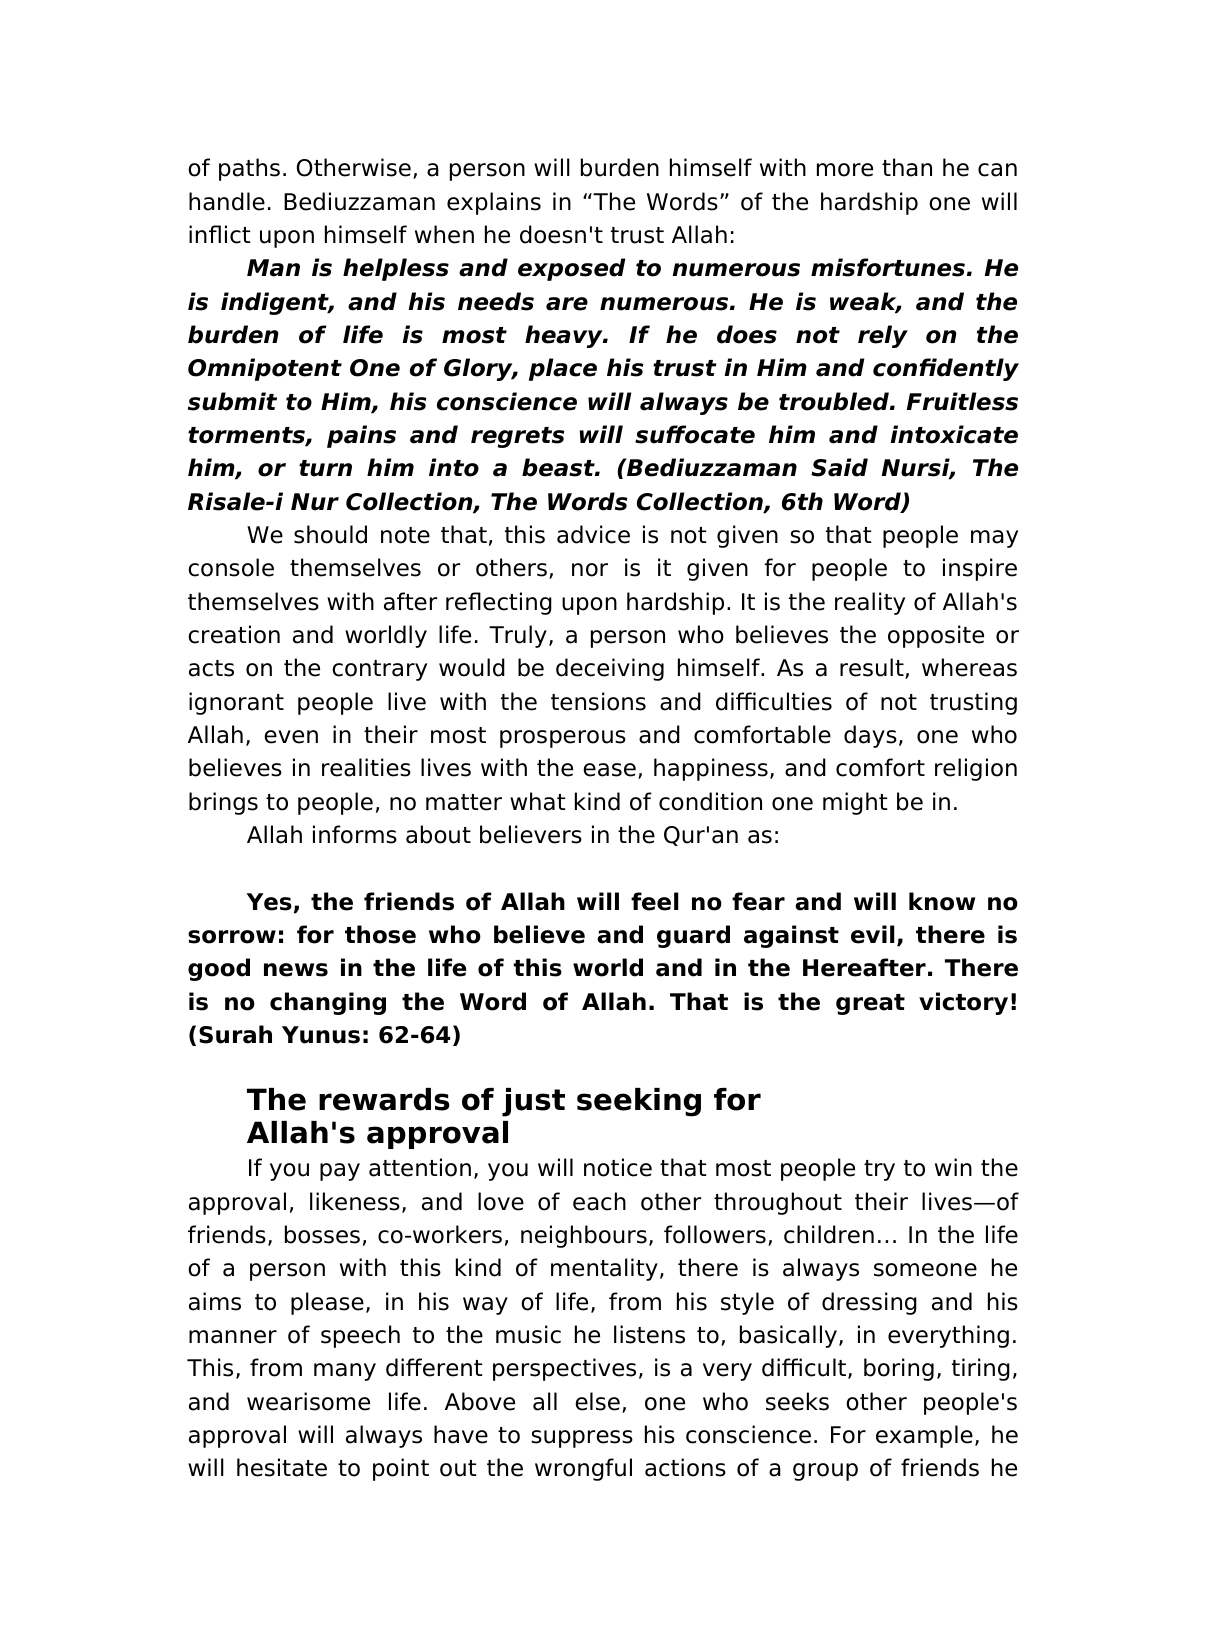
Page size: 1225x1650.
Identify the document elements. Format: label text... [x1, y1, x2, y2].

text We should note that, this advice is not given so that people may console themselves or others, nor is it given for people to inspire themselves with after reflecting upon hardship. It is the reality of Allah's creation and worldly life. Truly, a person who believes the opposite or acts on the contrary would be deceiving himself. As a result, whereas ignorant people live with the tensions and difficulties of not trusting Allah, even in their most prosperous and comfortable days, one who believes in realities lives with the ease, happiness, and comfort religion brings to people, no matter what kind of condition one might be in. [187, 517, 1020, 817]
text of paths. Otherwise, a person will burden himself with more than he can handle. Bediuzzaman explains in “The Words” of the hardship one will inflict upon himself when he doesn't trust Allah: [187, 150, 1020, 250]
text Man is helpless and exposed to numerous misfortunes. He is indigent, and his needs are numerous. He is weak, and the burden of life is most heavy. If he does not rely on the Omnipotent One of Glory, place his trust in Him and confidently submit to Him, his conscience will always be troubled. Fruitless torments, pains and regrets will suffocate him and intoxicate him, or turn him into a beast. (Bediuzzaman Said Nursi, The Risale-i Nur Collection, The Words Collection, 6th Word) [187, 250, 1020, 517]
text If you pay attention, you will notice that most people try to win the approval, likeness, and love of each other throughout their lives—of friends, bosses, co-workers, neighbours, followers, children… In the life of a person with this kind of mentality, there is always someone he aims to please, in his way of life, from his style of dressing and his manner of speech to the music he listens to, basically, in everything. This, from many different perspectives, is a very difficult, boring, tiring, and wearisome life. Above all else, one who seeks other people's approval will always have to suppress his conscience. For example, he will hesitate to point out the wrongful actions of a group of friends he [187, 1150, 1020, 1483]
text The rewards of just seeking for [187, 1083, 1020, 1117]
text Allah's approval [187, 1117, 1020, 1150]
text Allah informs about believers in the Qur'an as: [187, 817, 1020, 850]
text Yes, the friends of Allah will feel no fear and will know no sorrow: for those who believe and guard against evil, there is good news in the life of this world and in the Hereafter. There is no changing the Word of Allah. That is the great victory! (Surah Yunus: 62-64) [187, 883, 1020, 1050]
